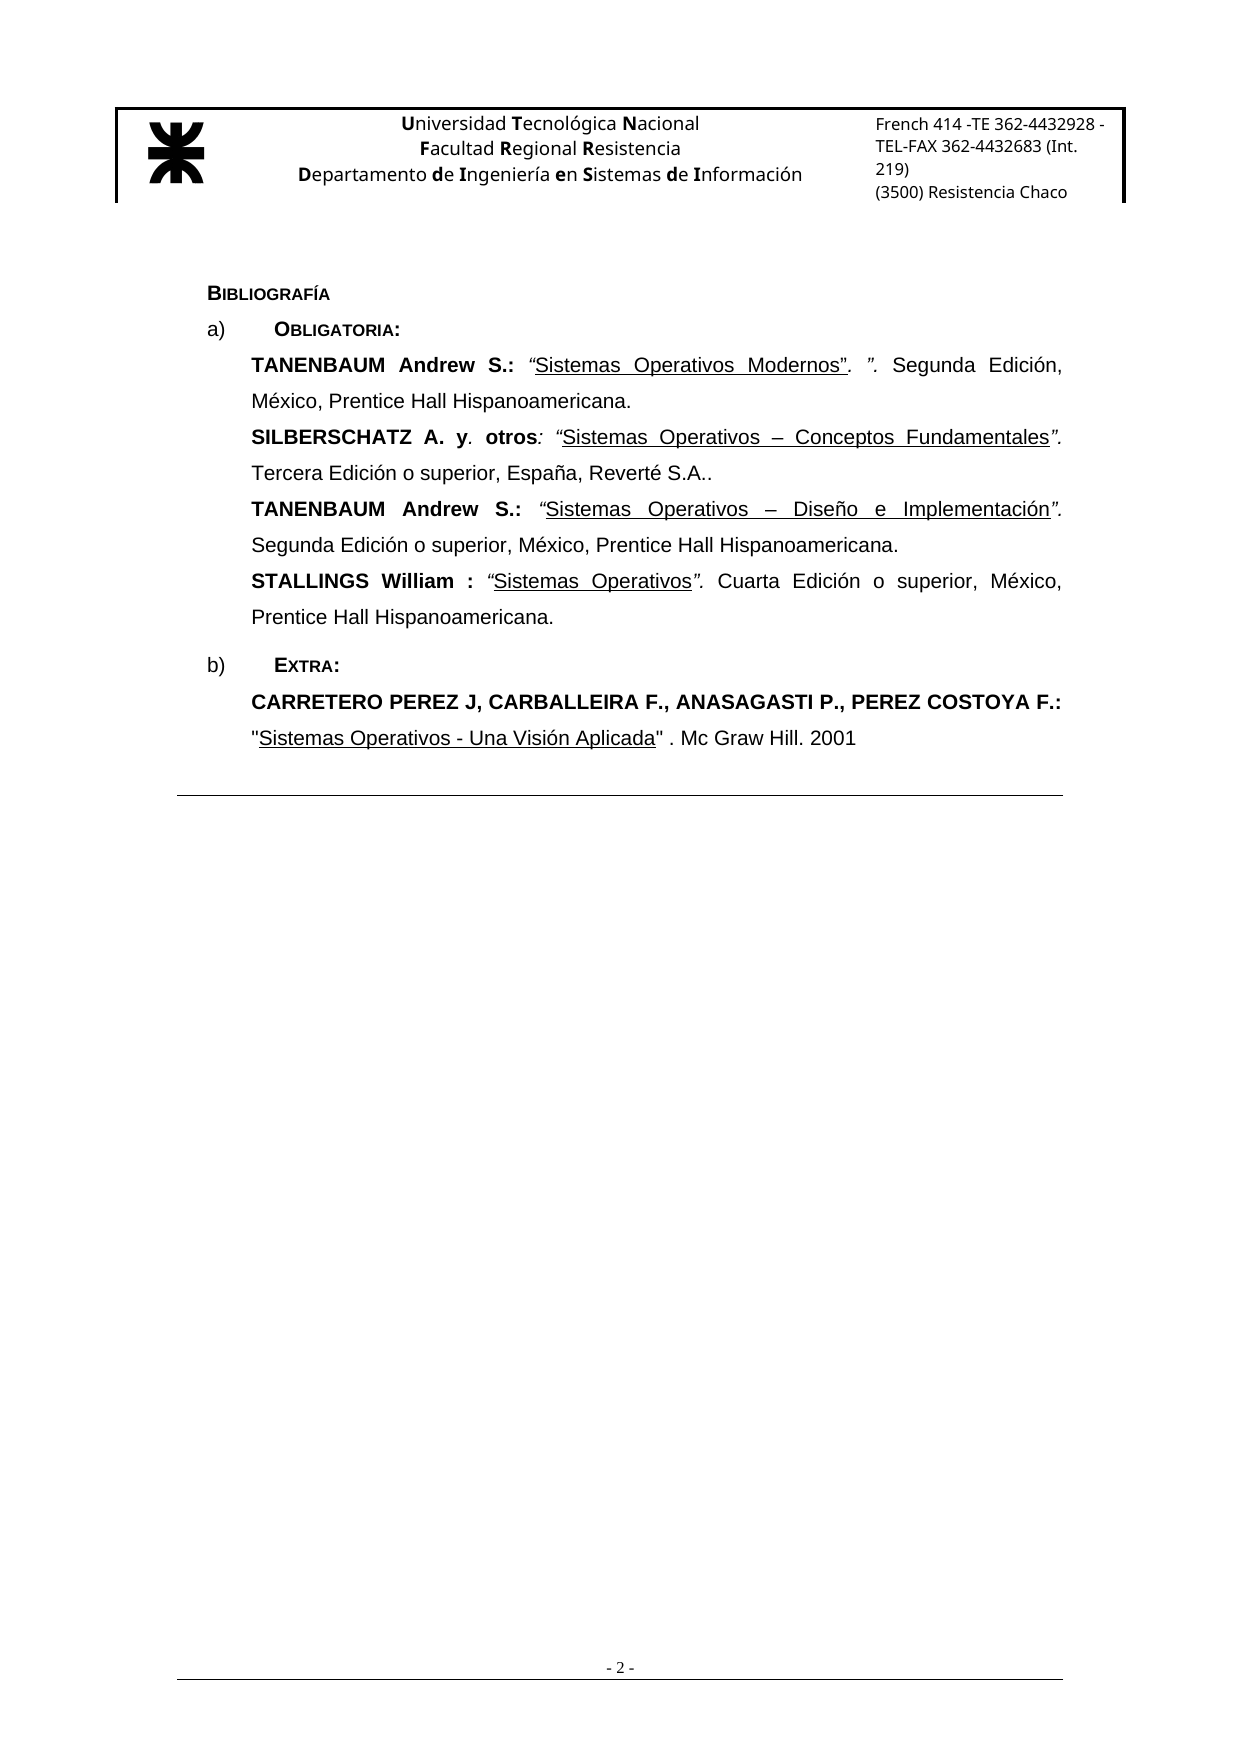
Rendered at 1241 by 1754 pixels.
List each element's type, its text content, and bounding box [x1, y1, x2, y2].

text Bibliografía [207, 280, 1063, 304]
text TANENBAUM Andrew S.: “Sistemas Operativos – Diseño e Implementación”. Segunda Edición o superior, México, Prentice Hall Hispanoamericana. [251, 497, 1063, 557]
list Extra: [207, 653, 1063, 677]
text STALLINGS William : “Sistemas Operativos”. Cuarta Edición o superior, México, Prentice Hall Hispanoamericana. [251, 569, 1063, 629]
text SILBERSCHATZ A. y. otros: “Sistemas Operativos – Conceptos Fundamentales”. Tercera Edición o superior, España, Reverté S.A.. [251, 425, 1063, 485]
list Obligatoria: [207, 317, 1063, 341]
text CARRETERO PEREZ J, CARBALLEIRA F., ANASAGASTI P., PEREZ COSTOYA F.: "Sistemas Operativos - Una Visión Aplicada" . Mc Graw Hill. 2001 [251, 690, 1063, 749]
picture [148, 122, 205, 184]
text TANENBAUM Andrew S.: “Sistemas Operativos Modernos”. ”. Segunda Edición, México, Prentice Hall Hispanoamericana. [251, 353, 1063, 413]
